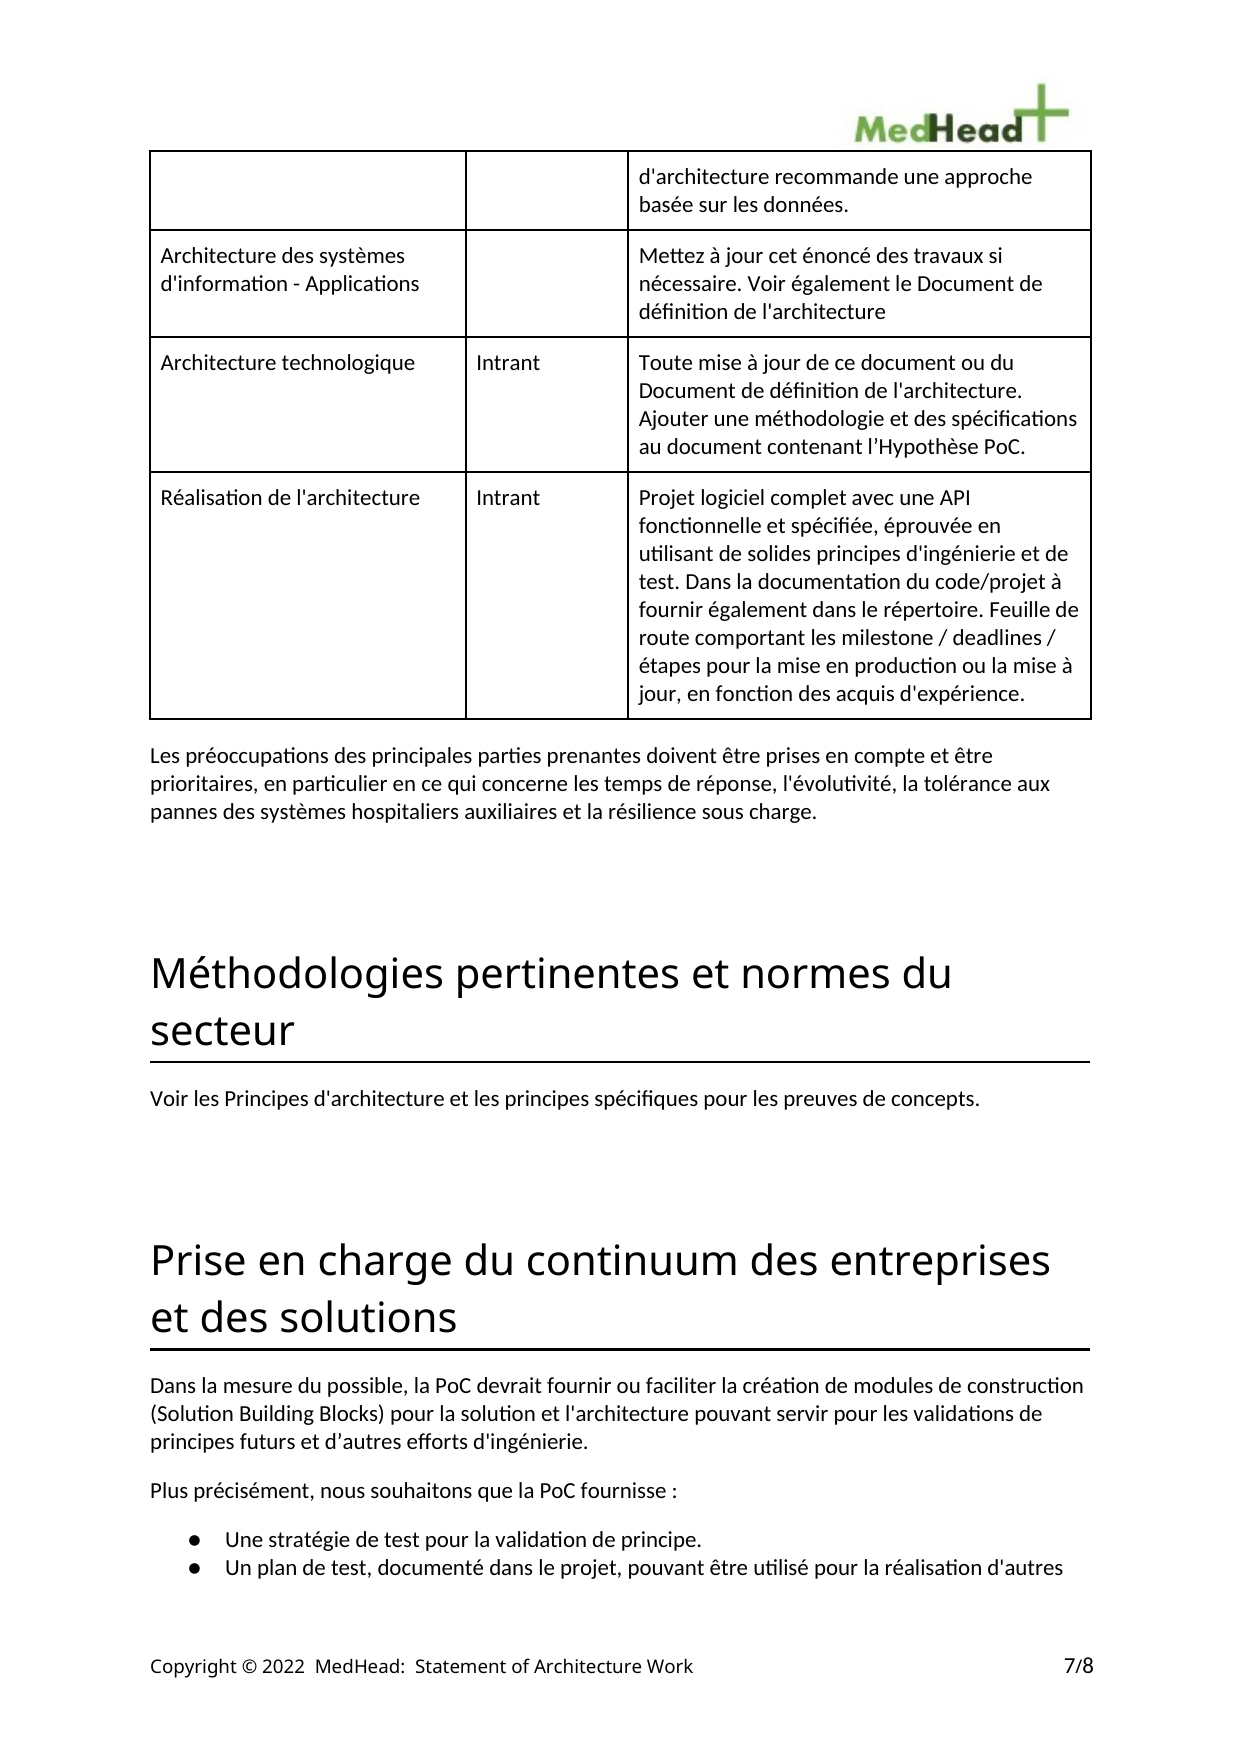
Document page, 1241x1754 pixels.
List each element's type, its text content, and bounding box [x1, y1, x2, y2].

table_cell [151, 152, 465, 229]
table_cell [467, 152, 627, 229]
table_cell Mettez à jour cet énoncé des travaux si nécessaire. Voir également le Document de définition de l'architecture [629, 231, 1090, 336]
table_cell Architecture technologique [151, 338, 465, 471]
table_cell Intrant [467, 473, 627, 718]
subtitle Méthodologies pertinentes et normes du secteur [150, 943, 1090, 1061]
list Un plan de test, documenté dans le projet, pouvant être utilisé pour la réalisation d'autres [187, 1553, 1090, 1581]
text Plus précisément, nous souhaitons que la PoC fournisse : [150, 1476, 1090, 1504]
text Les préoccupations des principales parties prenantes doivent être prises en compte et être prioritaires, en particulier en ce qui concerne les temps de réponse, l'évolutivité, la tolérance aux pannes des systèmes hospitaliers auxiliaires et la résilience sous charge. [150, 741, 1090, 825]
table_cell Réalisation de l'architecture [151, 473, 465, 718]
table_cell d'architecture recommande une approche basée sur les données. [629, 152, 1090, 229]
table_cell [467, 231, 627, 336]
text Dans la mesure du possible, la PoC devrait fournir ou faciliter la création de modules de construction (Solution Building Blocks) pour la solution et l'architecture pouvant servir pour les validations de principes futurs et d’autres efforts d'ingénierie. [150, 1371, 1090, 1455]
list Une stratégie de test pour la validation de principe. [187, 1525, 1090, 1553]
text Voir les Principes d'architecture et les principes spécifiques pour les preuves de concepts. [150, 1084, 1090, 1112]
picture [834, 75, 1091, 150]
table_cell Intrant [467, 338, 627, 471]
table_cell Projet logiciel complet avec une API fonctionnelle et spécifiée, éprouvée en utilisant de solides principes d'ingénierie et de test. Dans la documentation du code/projet à fournir également dans le répertoire. Feuille de route comportant les milestone / deadlines / étapes pour la mise en production ou la mise à jour, en fonction des acquis d'expérience. [629, 473, 1090, 718]
table_cell Toute mise à jour de ce document ou du Document de définition de l'architecture. Ajouter une méthodologie et des spécifications au document contenant l’Hypothèse PoC. [629, 338, 1090, 471]
table_cell Architecture des systèmes d'information - Applications [151, 231, 465, 336]
subtitle Prise en charge du continuum des entreprises et des solutions [150, 1231, 1090, 1348]
